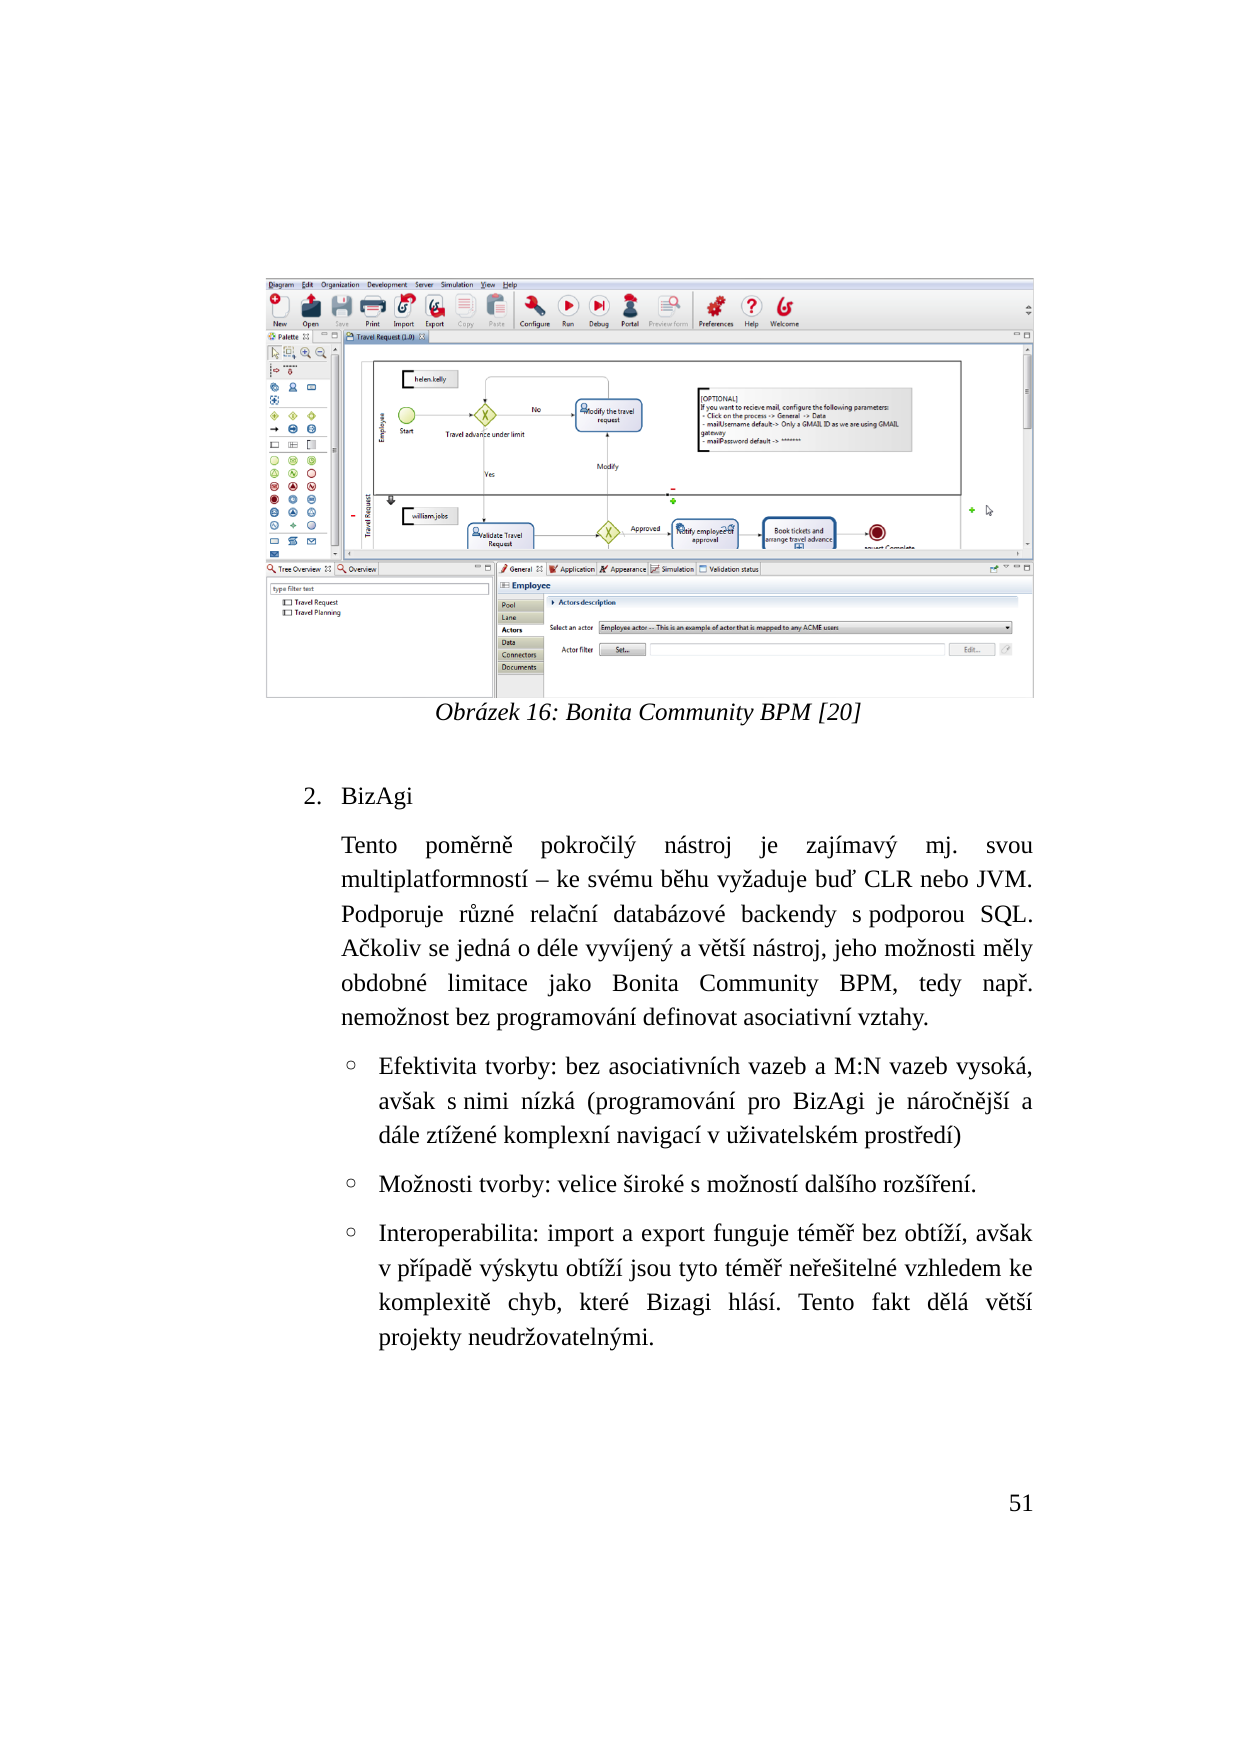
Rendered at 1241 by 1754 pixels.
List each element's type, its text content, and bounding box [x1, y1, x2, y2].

list Efektivita tvorby: bez asociativních vazeb a M:N vazeb vysoká, avšak s nimi nízká (programování pro BizAgi je náročnější a dále ztížené komplexní navigací v uživatelském prostředí) [341, 1051, 1033, 1149]
list Interoperabilita: import a export funguje téměř bez obtíží, avšak v případě výskytu obtíží jsou tyto téměř neřešitelné vzhledem ke komplexitě chyb, které Bizagi hlásí. Tento fakt dělá větší projekty neudržovatelnými. [341, 1218, 1033, 1351]
text Obrázek 16: Bonita Community BPM [20] [266, 698, 1033, 726]
list Možnosti tvorby: velice široké s možností dalšího rozšíření. [341, 1169, 1033, 1198]
list BizAgi [303, 781, 1033, 809]
list Tento poměrně pokročilý nástroj je zajímavý mj. svou multiplatformností – ke svému běhu vyžaduje buď CLR nebo JVM. Podporuje různé relační databázové backendy s podporou SQL. Ačkoliv se jedná o déle vyvíjený a větší nástroj, jeho možnosti měly obdobné limitace jako Bonita Community BPM, tedy např. nemožnost bez programování definovat asociativní vztahy. [303, 830, 1033, 1031]
picture [265, 278, 1034, 698]
